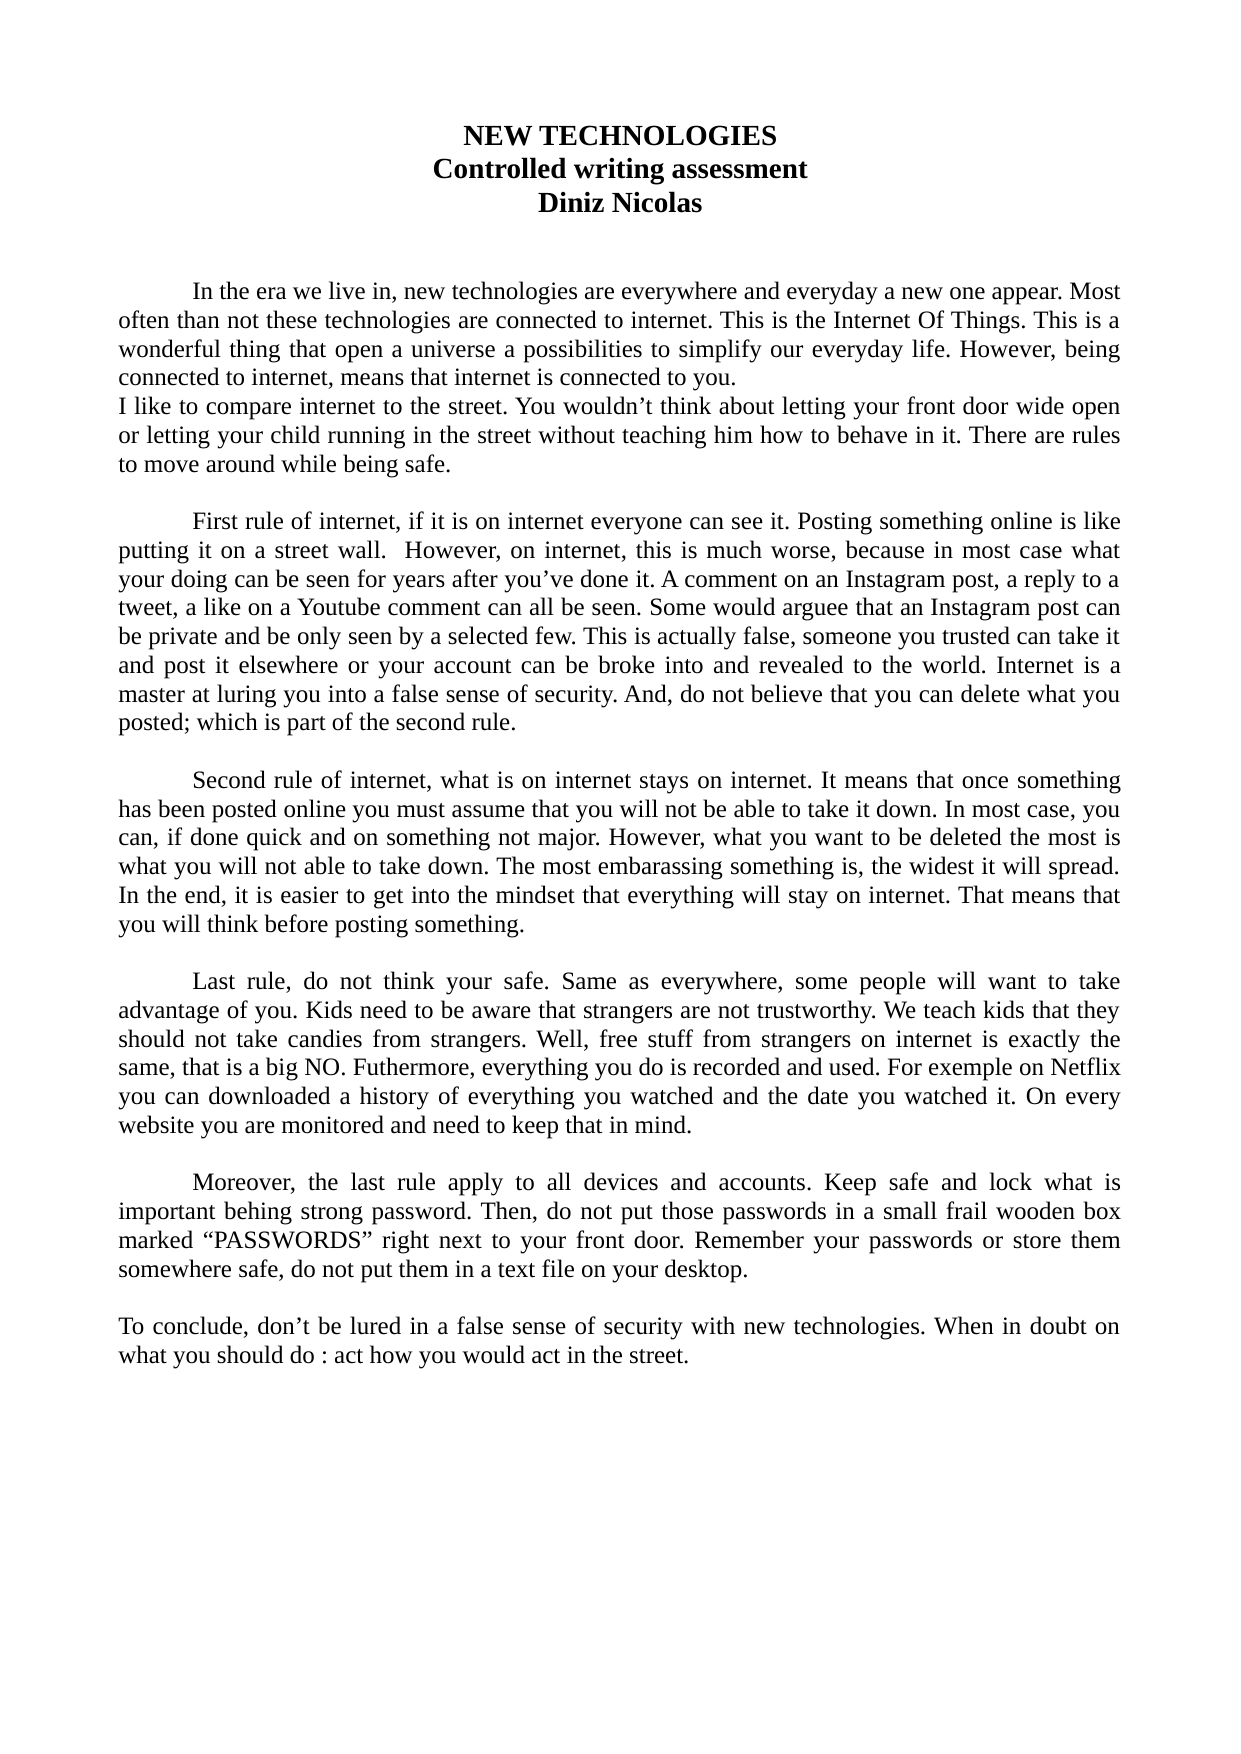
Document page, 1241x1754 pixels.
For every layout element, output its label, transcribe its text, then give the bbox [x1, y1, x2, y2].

text To conclude, don’t be lured in a false sense of security with new technologies. When in doubt on what you should do : act how you would act in the street. [118, 1311, 1122, 1369]
text NEW TECHNOLOGIES [118, 118, 1122, 152]
text Second rule of internet, what is on internet stays on internet. It means that once something has been posted online you must assume that you will not be able to take it down. In most case, you can, if done quick and on something not major. However, what you want to be deleted the most is what you will not able to take down. The most embarassing something is, the widest it will spread. In the end, it is easier to get into the mindset that everything will stay on internet. That means that you will think before posting something. [118, 765, 1122, 937]
text Controlled writing assessment [118, 152, 1122, 185]
text First rule of internet, if it is on internet everyone can see it. Posting something online is like putting it on a street wall. However, on internet, this is much worse, because in most case what your doing can be seen for years after you’ve done it. A comment on an Instagram post, a reply to a tweet, a like on a Youtube comment can all be seen. Some would arguee that an Instagram post can be private and be only seen by a selected few. This is actually false, someone you trusted can take it and post it elsewhere or your account can be broke into and revealed to the world. Internet is a master at luring you into a false sense of security. And, do not believe that you can delete what you posted; which is part of the second rule. [118, 506, 1122, 736]
text Last rule, do not think your safe. Same as everywhere, some people will want to take advantage of you. Kids need to be aware that strangers are not trustworthy. We teach kids that they should not take candies from strangers. Well, free stuff from strangers on internet is exactly the same, that is a big NO. Futhermore, everything you do is recorded and used. For exemple on Netflix you can downloaded a history of everything you watched and the date you watched it. On every website you are monitored and need to keep that in mind. [118, 966, 1122, 1139]
text I like to compare internet to the street. You wouldn’t think about letting your front door wide open or letting your child running in the street without teaching him how to behave in it. There are rules to move around while being safe. [118, 391, 1122, 477]
text Moreover, the last rule apply to all devices and accounts. Keep safe and lock what is important behing strong password. Then, do not put those passwords in a small frail wooden box marked “PASSWORDS” right next to your front door. Remember your passwords or store them somewhere safe, do not put them in a text file on your desktop. [118, 1167, 1122, 1282]
text In the era we live in, new technologies are everywhere and everyday a new one appear. Most often than not these technologies are connected to internet. This is the Internet Of Things. This is a wonderful thing that open a universe a possibilities to simplify our everyday life. However, being connected to internet, means that internet is connected to you. [118, 276, 1122, 391]
text Diniz Nicolas [118, 185, 1122, 219]
